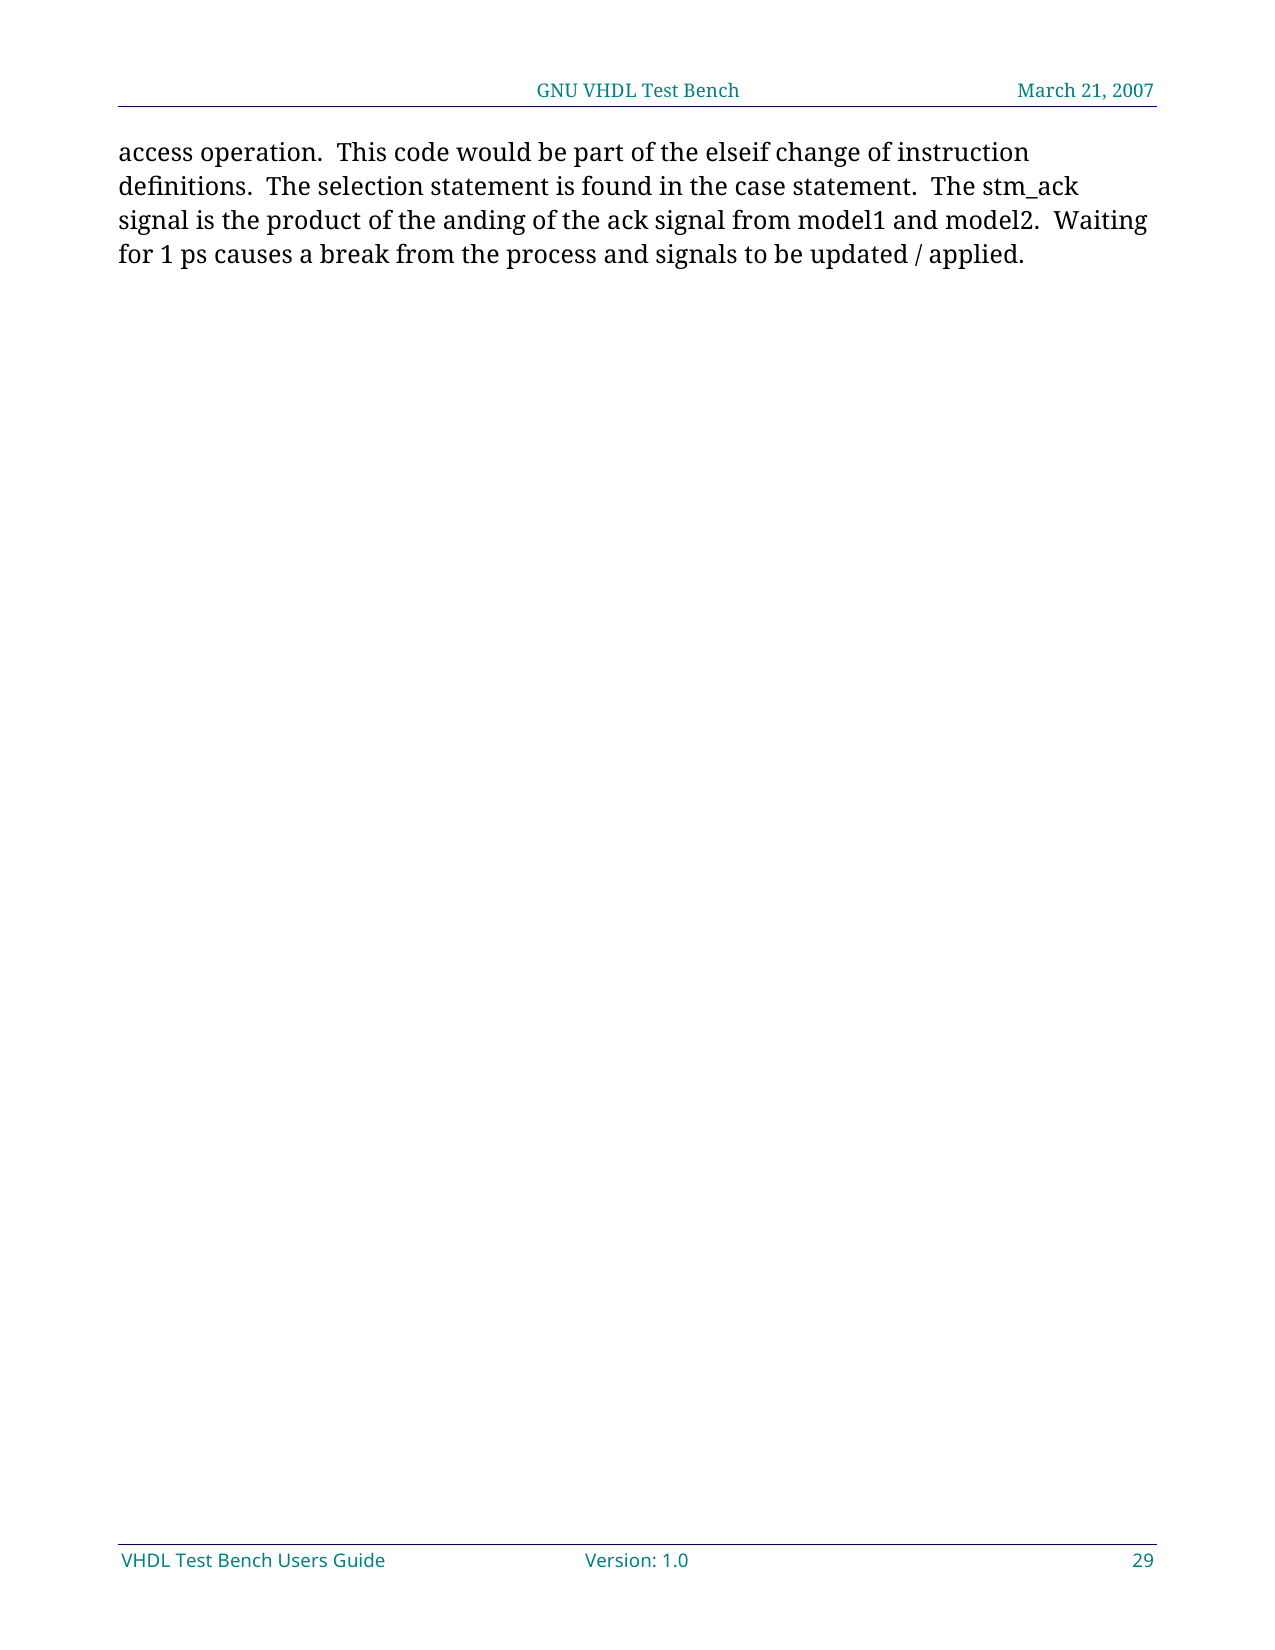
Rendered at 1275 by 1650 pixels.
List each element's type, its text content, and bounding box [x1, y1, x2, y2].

text access operation. This code would be part of the elseif change of instruction definitions. The selection statement is found in the case statement. The stm_ack signal is the product of the anding of the ack signal from model1 and model2. Waiting for 1 ps causes a break from the process and signals to be updated / applied. [118, 135, 1157, 271]
